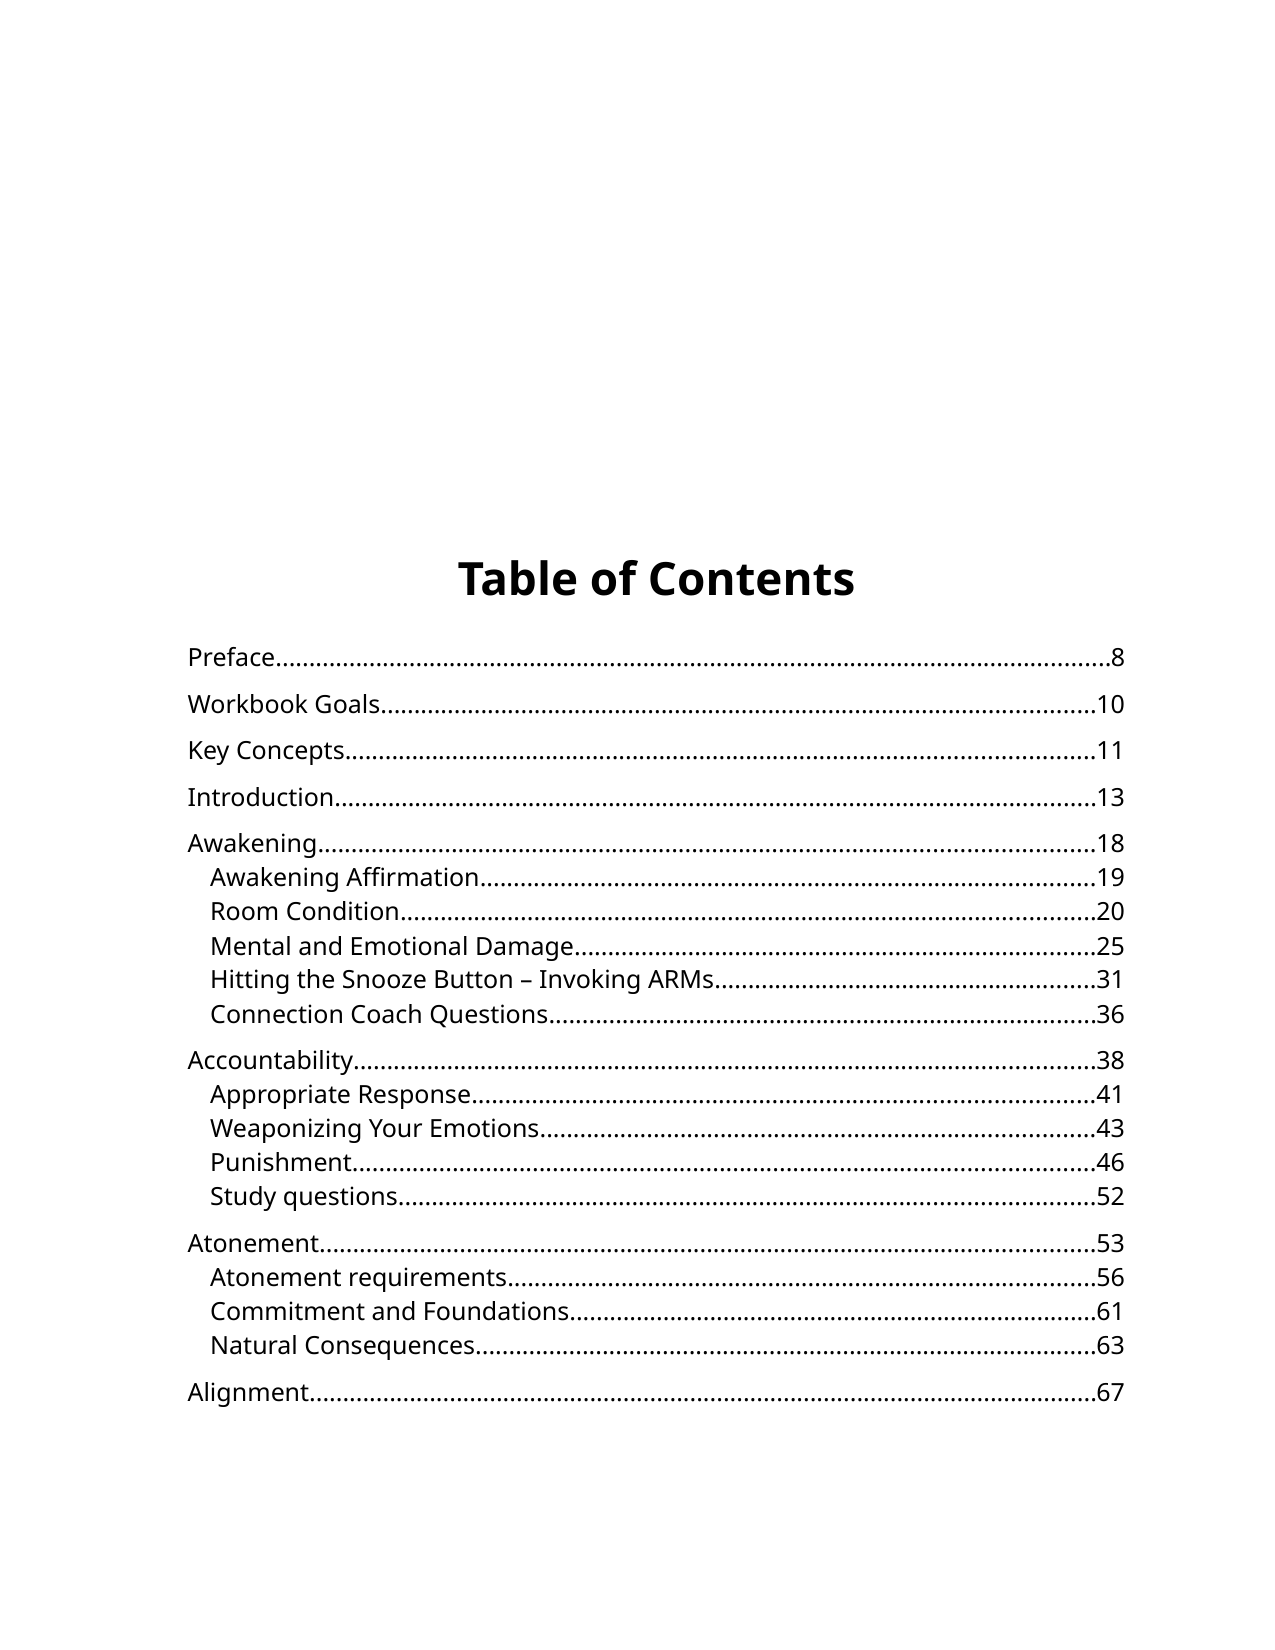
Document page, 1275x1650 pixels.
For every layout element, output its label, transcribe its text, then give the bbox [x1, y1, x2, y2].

text Atonement 53 [187, 1226, 1125, 1260]
text Key Concepts 11 [187, 733, 1125, 767]
text Mental and Emotional Damage 25 [210, 928, 1125, 962]
text Natural Consequences 63 [210, 1328, 1125, 1362]
text Study questions 52 [210, 1179, 1125, 1213]
text Weaponizing Your Emotions 43 [210, 1111, 1125, 1145]
text Preface 8 [187, 640, 1125, 674]
text Commitment and Foundations 61 [210, 1294, 1125, 1328]
subtitle Table of Contents [187, 546, 1125, 608]
text Appropriate Response 41 [210, 1077, 1125, 1111]
text Awakening Affirmation 19 [210, 860, 1125, 894]
text Hitting the Snooze Button – Invoking ARMs 31 [210, 962, 1125, 996]
text Connection Coach Questions 36 [210, 996, 1125, 1030]
text Introduction 13 [187, 779, 1125, 813]
text Awakening 18 [187, 826, 1125, 860]
text Workbook Goals 10 [187, 686, 1125, 720]
text Accountability 38 [187, 1043, 1125, 1077]
text Atonement requirements 56 [210, 1260, 1125, 1294]
text Alignment 67 [187, 1374, 1125, 1408]
text Room Condition 20 [210, 894, 1125, 928]
text Punishment 46 [210, 1145, 1125, 1179]
